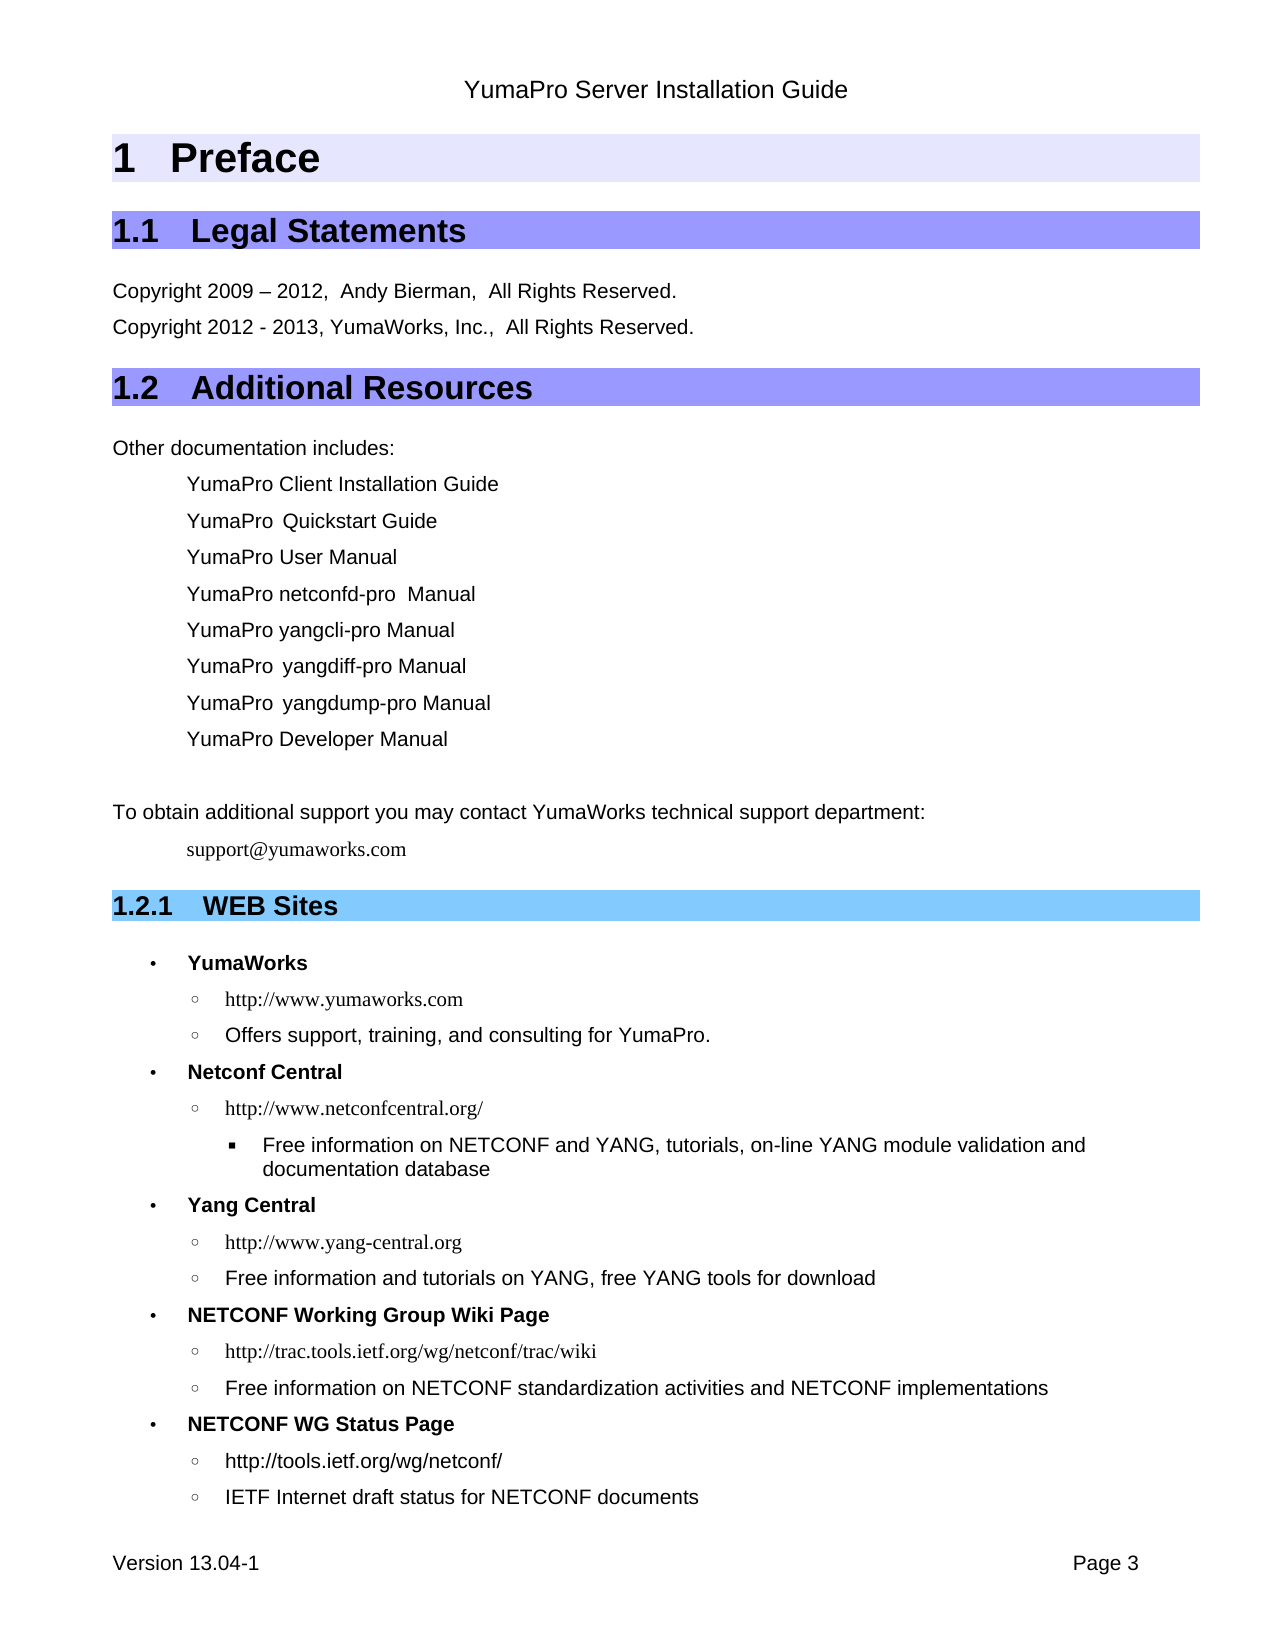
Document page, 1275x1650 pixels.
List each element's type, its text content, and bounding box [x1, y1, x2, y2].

list Yang Central [150, 1193, 1200, 1217]
text YumaPro Quickstart Guide [112, 508, 1200, 532]
text support@yumaworks.com [112, 837, 1200, 861]
subtitle Legal Statements [112, 211, 1200, 249]
list Free information on NETCONF and YANG, tutorials, on-line YANG module validation and documentation database [225, 1133, 1200, 1181]
text YumaPro User Manual [112, 545, 1200, 569]
list Offers support, training, and consulting for YumaPro. [187, 1023, 1200, 1047]
list Free information on NETCONF standardization activities and NETCONF implementations [187, 1376, 1200, 1400]
text Other documentation includes: [112, 436, 1200, 459]
subtitle WEB Sites [112, 890, 1200, 921]
list http://www.yumaworks.com [187, 987, 1200, 1011]
list http://trac.tools.ietf.org/wg/netconf/trac/wiki [187, 1339, 1200, 1363]
text YumaPro yangcli-pro Manual [112, 618, 1200, 642]
subtitle Preface [112, 134, 1200, 182]
text YumaPro yangdump-pro Manual [112, 691, 1200, 715]
text Copyright 2009 – 2012, Andy Bierman, All Rights Reserved. [112, 278, 1200, 302]
list NETCONF Working Group Wiki Page [150, 1303, 1200, 1327]
text YumaPro yangdiff-pro Manual [112, 654, 1200, 678]
list NETCONF WG Status Page [150, 1412, 1200, 1436]
text To obtain additional support you may contact YumaWorks technical support department: [112, 800, 1200, 824]
text Copyright 2012 - 2013, YumaWorks, Inc., All Rights Reserved. [112, 315, 1200, 339]
text YumaPro Client Installation Guide [112, 472, 1200, 496]
list YumaWorks [150, 950, 1200, 974]
text YumaPro Developer Manual [112, 727, 1200, 751]
list http://tools.ietf.org/wg/netconf/ [187, 1449, 1200, 1473]
list IETF Internet draft status for NETCONF documents [187, 1485, 1200, 1509]
text YumaPro netconfd-pro Manual [112, 581, 1200, 605]
subtitle Additional Resources [112, 368, 1200, 406]
list http://www.yang-central.org [187, 1230, 1200, 1254]
list http://www.netconfcentral.org/ [187, 1096, 1200, 1120]
list Netconf Central [150, 1060, 1200, 1084]
list Free information and tutorials on YANG, free YANG tools for download [187, 1266, 1200, 1290]
